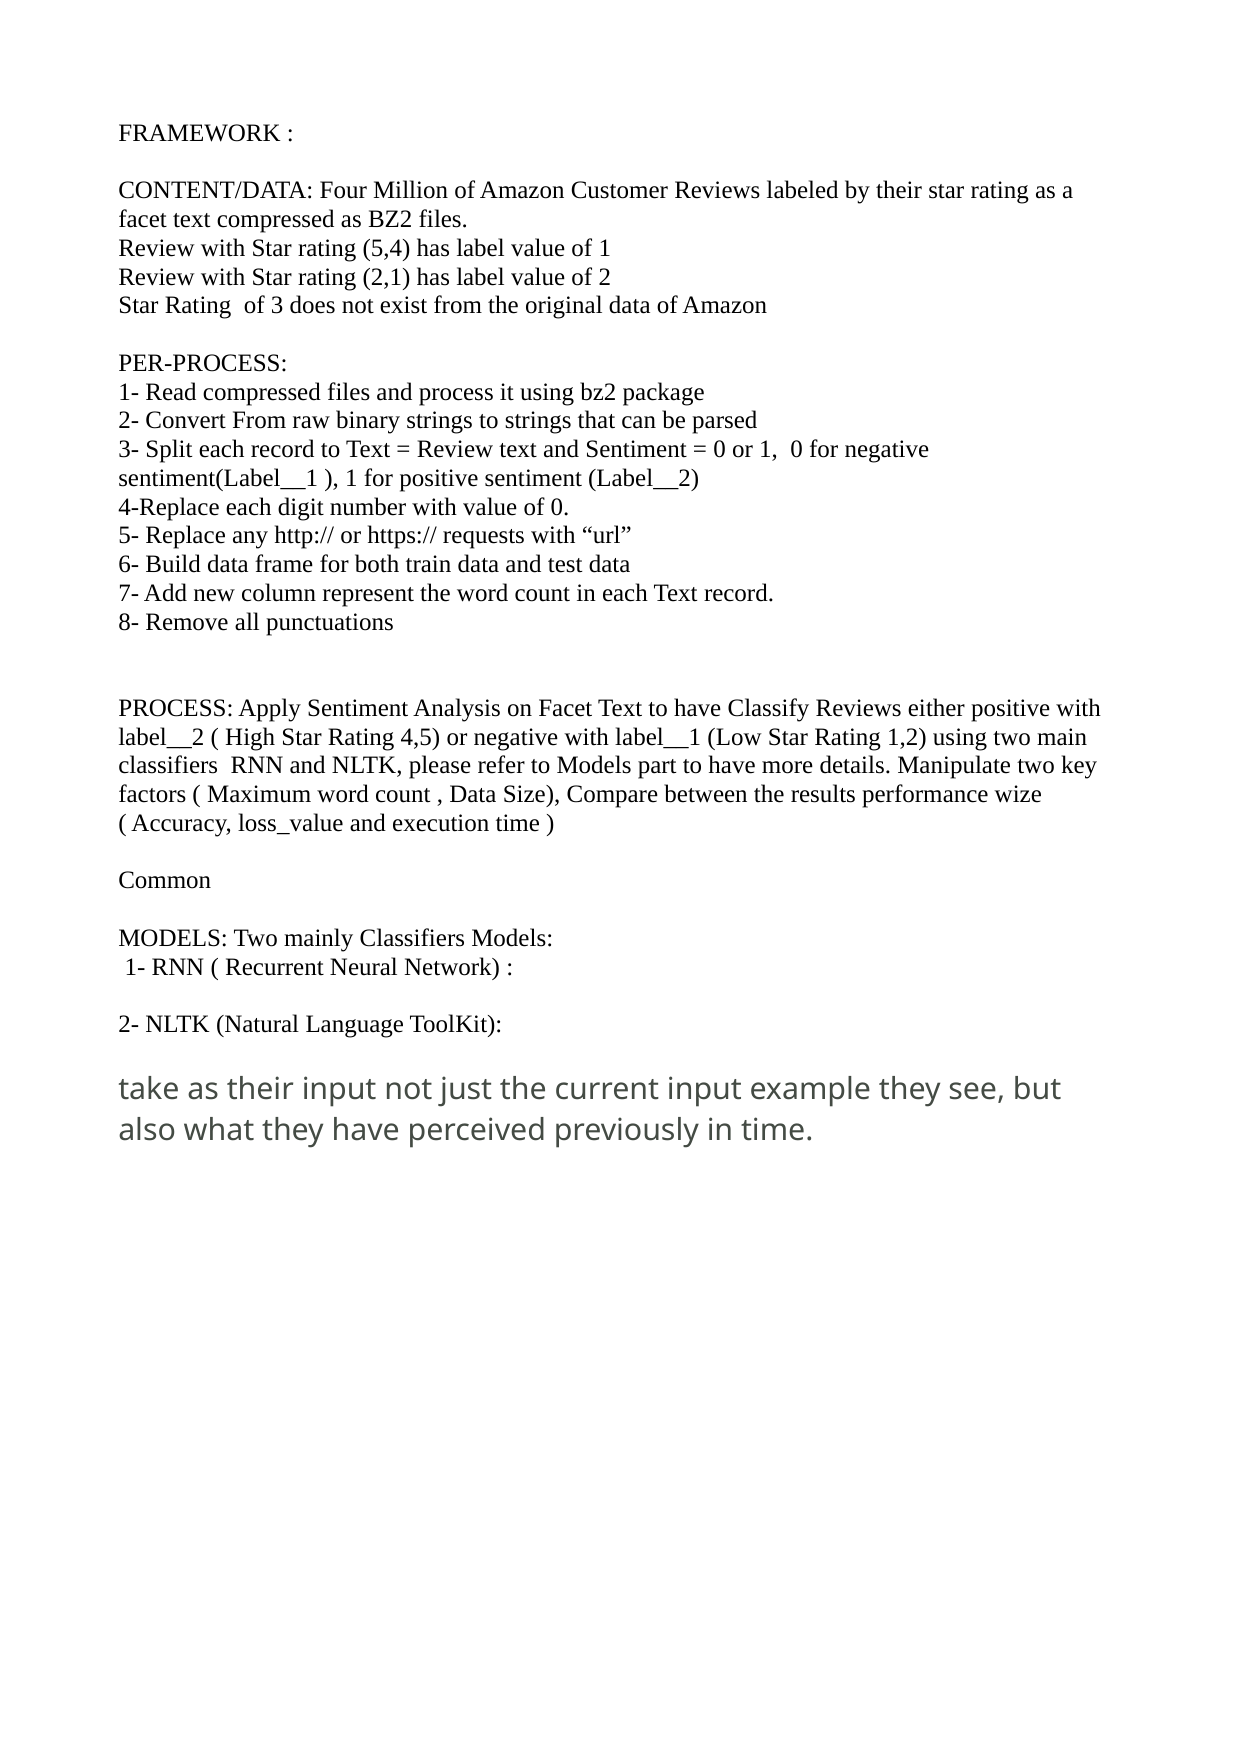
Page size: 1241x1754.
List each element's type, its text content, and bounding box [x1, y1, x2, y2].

text Review with Star rating (5,4) has label value of 1 [118, 233, 1122, 262]
text Review with Star rating (2,1) has label value of 2 [118, 262, 1122, 291]
text take as their input not just the current input example they see, but also what they have perceived previously in time. [118, 1067, 1122, 1149]
text 4-Replace each digit number with value of 0. [118, 492, 1122, 521]
text 3- Split each record to Text = Review text and Sentiment = 0 or 1, 0 for negative sentiment(Label__1 ), 1 for positive sentiment (Label__2) [118, 434, 1122, 492]
text FRAMEWORK : [118, 118, 1122, 147]
text 6- Build data frame for both train data and test data [118, 549, 1122, 578]
text 1- Read compressed files and process it using bz2 package [118, 377, 1122, 406]
text 8- Remove all punctuations [118, 607, 1122, 636]
text PER-PROCESS: [118, 348, 1122, 377]
text 2- Convert From raw binary strings to strings that can be parsed [118, 406, 1122, 434]
text Common [118, 866, 1122, 894]
text 2- NLTK (Natural Language ToolKit): [118, 1009, 1122, 1038]
text Star Rating of 3 does not exist from the original data of Amazon [118, 291, 1122, 319]
text CONTENT/DATA: Four Million of Amazon Customer Reviews labeled by their star rating as a facet text compressed as BZ2 files. [118, 176, 1122, 233]
text 7- Add new column represent the word count in each Text record. [118, 578, 1122, 607]
text PROCESS: Apply Sentiment Analysis on Facet Text to have Classify Reviews either positive with label__2 ( High Star Rating 4,5) or negative with label__1 (Low Star Rating 1,2) using two main classifiers RNN and NLTK, please refer to Models part to have more details. Manipulate two key factors ( Maximum word count , Data Size), Compare between the results performance wize ( Accuracy, loss_value and execution time ) [118, 693, 1122, 837]
text 1- RNN ( Recurrent Neural Network) : [118, 952, 1122, 981]
text MODELS: Two mainly Classifiers Models: [118, 923, 1122, 952]
text 5- Replace any http:// or https:// requests with “url” [118, 521, 1122, 549]
